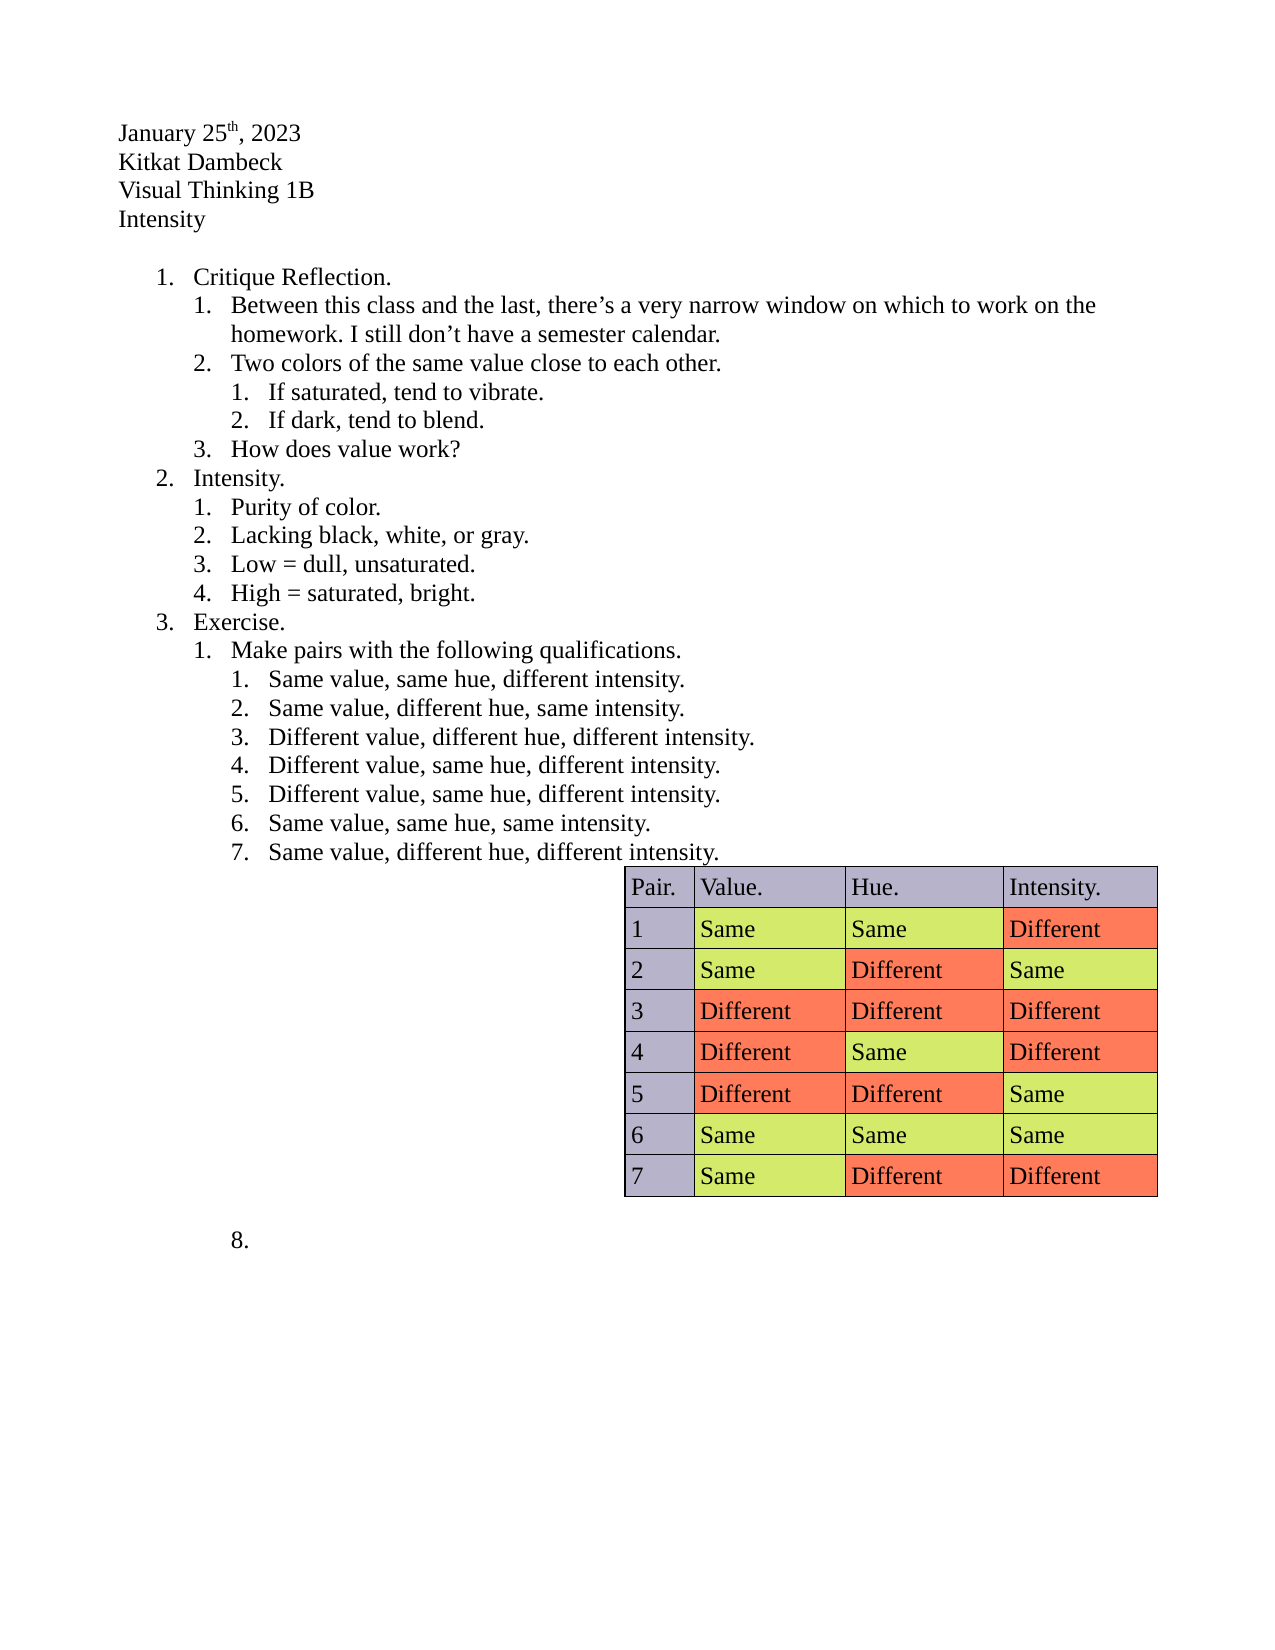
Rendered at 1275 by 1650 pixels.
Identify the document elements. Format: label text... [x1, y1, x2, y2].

list High = saturated, bright. [193, 578, 1157, 607]
table_cell Same [846, 908, 1003, 948]
table_cell Same [1004, 1114, 1157, 1154]
list Different value, different hue, different intensity. [231, 722, 1157, 751]
table_cell Same [695, 908, 845, 948]
table_cell Same [1004, 1073, 1157, 1113]
table_cell Different [695, 990, 845, 1031]
table_cell Different [846, 1155, 1003, 1196]
list Lacking black, white, or gray. [193, 521, 1157, 549]
table_cell Different [846, 990, 1003, 1031]
table_cell Same [846, 1114, 1003, 1154]
list Different value, same hue, different intensity. [231, 779, 1157, 808]
text Kitkat Dambeck [118, 147, 1157, 176]
text January 25th, 2023 [118, 118, 1157, 147]
table_cell Different [1004, 908, 1157, 948]
table_cell Different [846, 949, 1003, 989]
table_header Value. [695, 867, 845, 907]
list Critique Reflection. [156, 262, 1157, 291]
table_cell Different [695, 1032, 845, 1072]
table_header Hue. [846, 867, 1003, 907]
table_cell Different [695, 1073, 845, 1113]
table_cell 6 [626, 1114, 694, 1154]
text Intensity [118, 204, 1157, 233]
list Two colors of the same value close to each other. [193, 348, 1157, 377]
list Exercise. [156, 607, 1157, 636]
table_cell Same [695, 949, 845, 989]
list Same value, same hue, different intensity. [231, 664, 1157, 693]
list If saturated, tend to vibrate. [231, 377, 1157, 406]
table_header Intensity. [1004, 867, 1157, 907]
list Same value, different hue, same intensity. [231, 693, 1157, 722]
table_cell Same [846, 1032, 1003, 1072]
table_cell 1 [626, 908, 694, 948]
table_cell Different [846, 1073, 1003, 1113]
list Between this class and the last, there’s a very narrow window on which to work on the homework. I still don’t have a semester calendar. [193, 291, 1157, 348]
table_cell 4 [626, 1032, 694, 1072]
table_cell Different [1004, 1032, 1157, 1072]
table_cell Same [1004, 949, 1157, 989]
table_header Pair. [626, 867, 694, 907]
table_cell Different [1004, 990, 1157, 1031]
list Low = dull, unsaturated. [193, 549, 1157, 578]
table_cell Same [695, 1114, 845, 1154]
table_cell 3 [626, 990, 694, 1031]
text Visual Thinking 1B [118, 176, 1157, 204]
list Different value, same hue, different intensity. [231, 751, 1157, 779]
list Same value, same hue, same intensity. [231, 808, 1157, 837]
list Same value, different hue, different intensity. [231, 837, 1157, 866]
table_cell 7 [626, 1155, 694, 1196]
list Make pairs with the following qualifications. [193, 636, 1157, 664]
list How does value work? [193, 434, 1157, 463]
table_cell 2 [626, 949, 694, 989]
table_cell Same [695, 1155, 845, 1196]
table_cell 5 [626, 1073, 694, 1113]
list Purity of color. [193, 492, 1157, 521]
table_cell Different [1004, 1155, 1157, 1196]
list If dark, tend to blend. [231, 406, 1157, 434]
list Intensity. [156, 463, 1157, 492]
